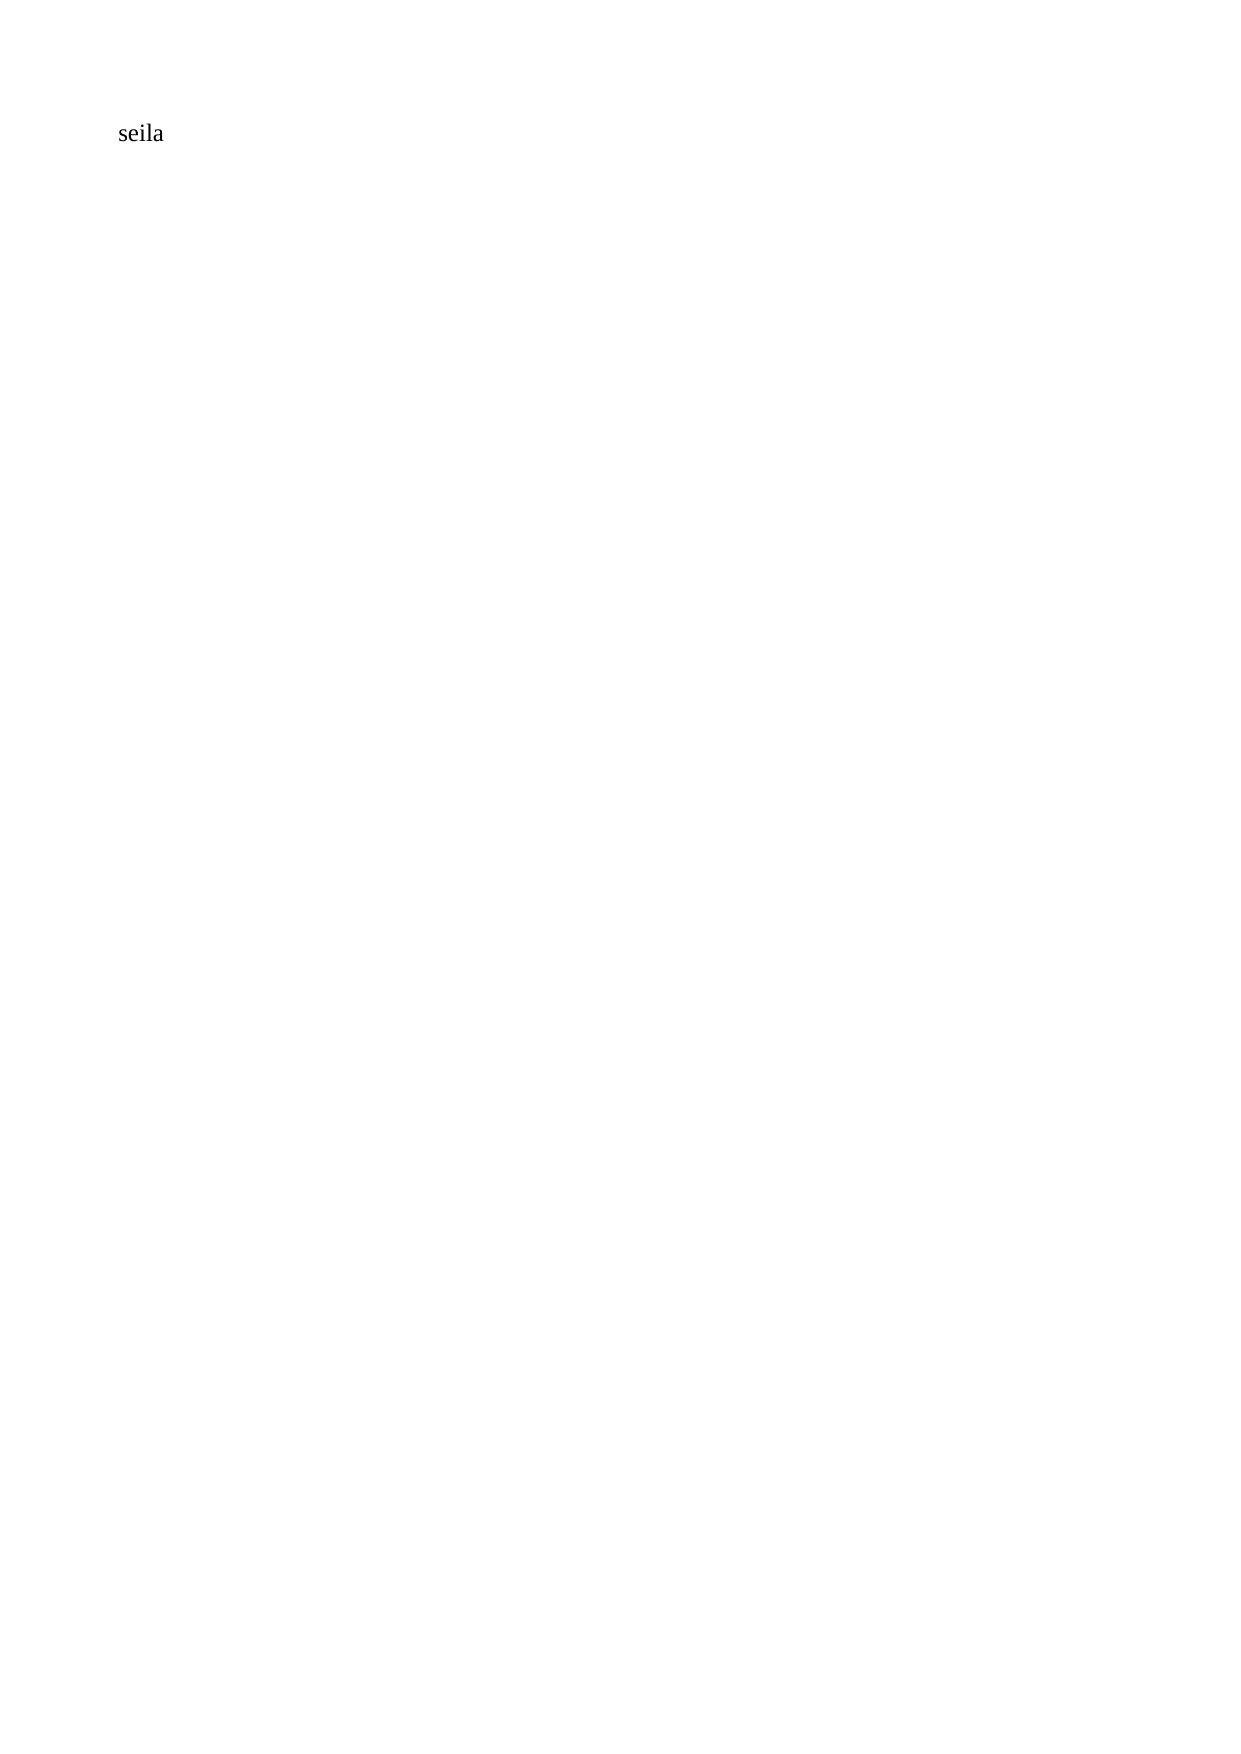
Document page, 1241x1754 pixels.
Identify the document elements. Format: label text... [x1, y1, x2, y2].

text seila [118, 118, 1122, 147]
